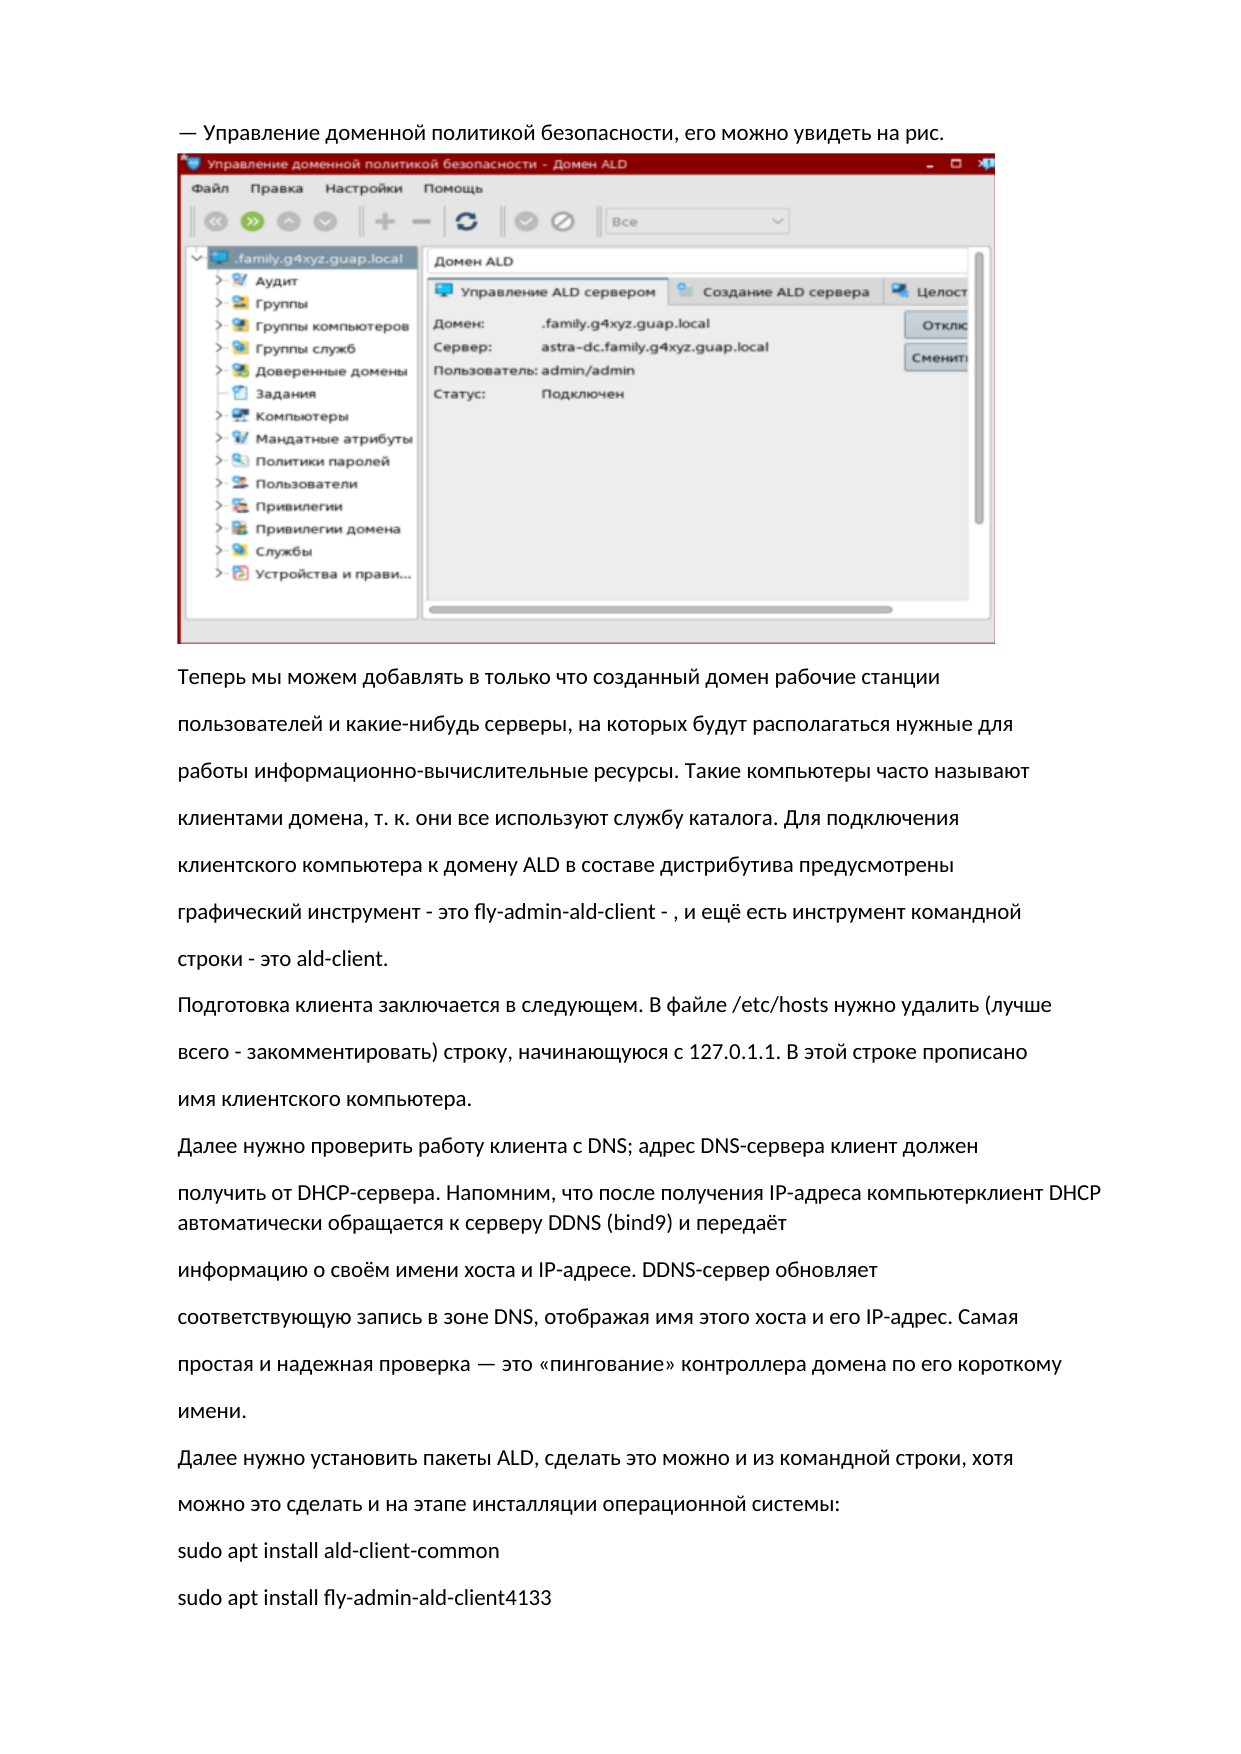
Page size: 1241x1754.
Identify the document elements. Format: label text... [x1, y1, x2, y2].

text можно это сделать и на этапе инсталляции операционной системы: [177, 1489, 1152, 1518]
text всего - закомментировать) строку, начинающуюся с 127.0.1.1. В этой строке прописано [177, 1037, 1152, 1066]
text Далее нужно установить пакеты ALD, сделать это можно и из командной строки, хотя [177, 1443, 1152, 1471]
text Подготовка клиента заключается в следующем. В файле /etc/hosts нужно удалить (лучше [177, 991, 1152, 1019]
text клиентского компьютера к домену ALD в составе дистрибутива предусмотрены [177, 850, 1152, 878]
text информацию о своём имени хоста и IP-адресе. DDNS-сервер обновляет [177, 1255, 1152, 1283]
text имени. [177, 1396, 1152, 1424]
text работы информационно-вычислительные ресурсы. Такие компьютеры часто называют [177, 756, 1152, 784]
text sudo apt install ald-client-common [177, 1536, 1152, 1564]
text соответствующую запись в зоне DNS, отображая имя этого хоста и его IP-адрес. Самая [177, 1302, 1152, 1330]
text Далее нужно проверить работу клиента с DNS; адрес DNS-сервера клиент должен [177, 1131, 1152, 1159]
text клиентами домена, т. к. они все используют службу каталога. Для подключения [177, 803, 1152, 831]
text пользователей и какие-нибудь серверы, на которых будут располагаться нужные для [177, 709, 1152, 737]
text строки - это ald-client. [177, 944, 1152, 972]
text простая и надежная проверка — это «пингование» контроллера домена по его короткому [177, 1349, 1152, 1377]
text Теперь мы можем добавлять в только что созданный домен рабочие станции [177, 662, 1152, 691]
text получить от DHCP-сервера. Напомним, что после получения IP-адреса компьютерклиент DHCP автоматически обращается к серверу DDNS (bind9) и передаёт [177, 1178, 1152, 1236]
text имя клиентского компьютера. [177, 1084, 1152, 1112]
text графический инструмент - это fly-admin-ald-client - , и ещё есть инструмент командной [177, 897, 1152, 925]
text sudo apt install fly-admin-ald-client4133 [177, 1583, 1152, 1611]
text — Управление доменной политикой безопасности, его можно увидеть на рис. [177, 118, 1152, 644]
picture [177, 148, 995, 644]
